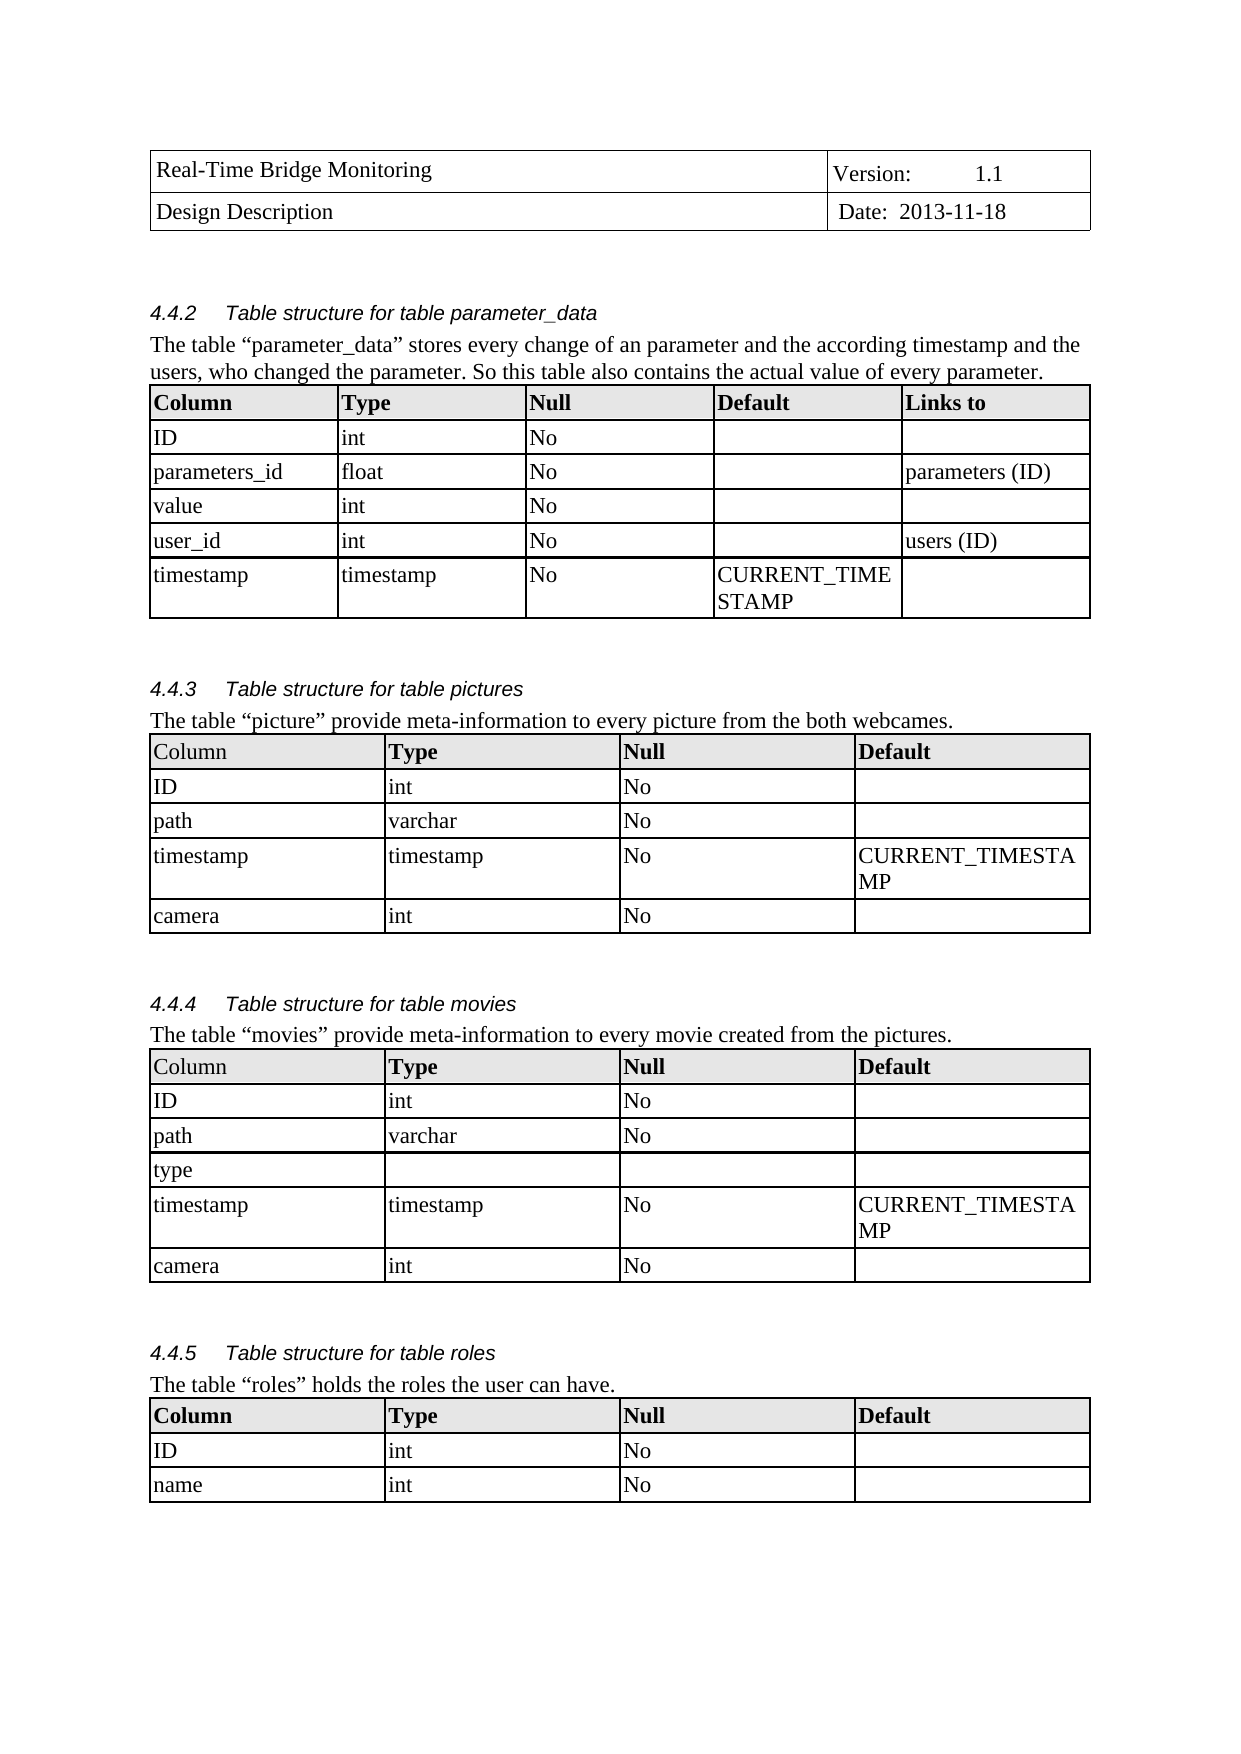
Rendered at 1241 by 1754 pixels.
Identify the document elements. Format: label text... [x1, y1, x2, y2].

table_cell ID [151, 1085, 384, 1117]
table_header Column [151, 1399, 384, 1432]
table_cell timestamp [151, 559, 337, 617]
table_cell int [386, 1468, 619, 1501]
table_cell [856, 770, 1089, 802]
table_header Default [715, 386, 901, 418]
table_cell int [339, 421, 525, 453]
text The table “roles” holds the roles the user can have. [150, 1371, 1090, 1397]
table_header Default [856, 1399, 1089, 1432]
text The table “parameter_data” stores every change of an parameter and the according timestamp and the users, who changed the parameter. So this table also contains the actual value of every parameter. [150, 331, 1090, 384]
text The table “picture” provide meta-information to every picture from the both webcames. [150, 707, 1090, 733]
table_cell int [386, 900, 619, 932]
table_cell ID [151, 421, 337, 453]
table_header Null [527, 386, 713, 418]
table_cell [856, 900, 1089, 932]
table_cell timestamp [386, 1188, 619, 1247]
table_header Column [151, 735, 384, 768]
table_header Type [386, 1399, 619, 1432]
table_cell ID [151, 770, 384, 802]
table_header Null [621, 1050, 854, 1082]
table_cell timestamp [386, 839, 619, 897]
table_cell CURRENT_TIMESTAMP [856, 839, 1089, 897]
table_cell timestamp [339, 559, 525, 617]
table_cell No [621, 770, 854, 802]
table_cell No [527, 490, 713, 522]
table_cell [715, 490, 901, 522]
table_cell [386, 1154, 619, 1186]
table_cell No [621, 1468, 854, 1501]
table_cell CURRENT_TIMESTAMP [856, 1188, 1089, 1247]
table_cell int [386, 1085, 619, 1117]
text The table “movies” provide meta-information to every movie created from the pictures. [150, 1022, 1090, 1048]
table_cell varchar [386, 1119, 619, 1151]
table_cell value [151, 490, 337, 522]
table_cell No [527, 559, 713, 617]
table_header Null [621, 735, 854, 768]
table_header Default [856, 735, 1089, 768]
table_cell varchar [386, 804, 619, 837]
table_header Type [386, 735, 619, 768]
table_cell int [386, 770, 619, 802]
table_cell No [621, 839, 854, 897]
table_cell camera [151, 1249, 384, 1281]
table_cell int [386, 1249, 619, 1281]
subtitle Table structure for table roles [150, 1339, 1090, 1364]
table_cell No [527, 455, 713, 487]
table_cell float [339, 455, 525, 487]
table_cell users (ID) [903, 524, 1089, 556]
subtitle Table structure for table movies [150, 990, 1090, 1015]
table_cell [621, 1154, 854, 1186]
table_cell [856, 1085, 1089, 1117]
table_cell No [527, 421, 713, 453]
table_cell No [621, 1434, 854, 1466]
subtitle Table structure for table pictures [150, 676, 1090, 701]
table_cell No [621, 804, 854, 837]
table_cell [903, 421, 1089, 453]
table_cell parameters (ID) [903, 455, 1089, 487]
table_header Column [151, 386, 337, 418]
table_header Type [386, 1050, 619, 1082]
table_header Type [339, 386, 525, 418]
table_cell CURRENT_TIMESTAMP [715, 559, 901, 617]
table_header Column [151, 1050, 384, 1082]
table_cell name [151, 1468, 384, 1501]
table_cell timestamp [151, 1188, 384, 1247]
table_cell [903, 490, 1089, 522]
table_cell [715, 524, 901, 556]
table_cell [856, 804, 1089, 837]
table_cell No [621, 1188, 854, 1247]
table_cell path [151, 804, 384, 837]
table_cell timestamp [151, 839, 384, 897]
table_cell No [621, 1085, 854, 1117]
table_header Default [856, 1050, 1089, 1082]
table_cell [715, 421, 901, 453]
table_cell [856, 1119, 1089, 1151]
table_cell [856, 1468, 1089, 1501]
table_cell No [527, 524, 713, 556]
table_cell int [339, 524, 525, 556]
table_cell int [339, 490, 525, 522]
table_cell [715, 455, 901, 487]
table_cell No [621, 1119, 854, 1151]
table_cell [856, 1154, 1089, 1186]
table_cell ID [151, 1434, 384, 1466]
table_cell No [621, 900, 854, 932]
table_cell user_id [151, 524, 337, 556]
table_cell parameters_id [151, 455, 337, 487]
table_header Links to [903, 386, 1089, 418]
table_cell [856, 1434, 1089, 1466]
table_header Null [621, 1399, 854, 1432]
table_cell int [386, 1434, 619, 1466]
subtitle Table structure for table parameter_data [150, 300, 1090, 325]
table_cell path [151, 1119, 384, 1151]
table_cell No [621, 1249, 854, 1281]
table_cell type [151, 1154, 384, 1186]
table_cell camera [151, 900, 384, 932]
table_cell [856, 1249, 1089, 1281]
table_cell [903, 559, 1089, 617]
